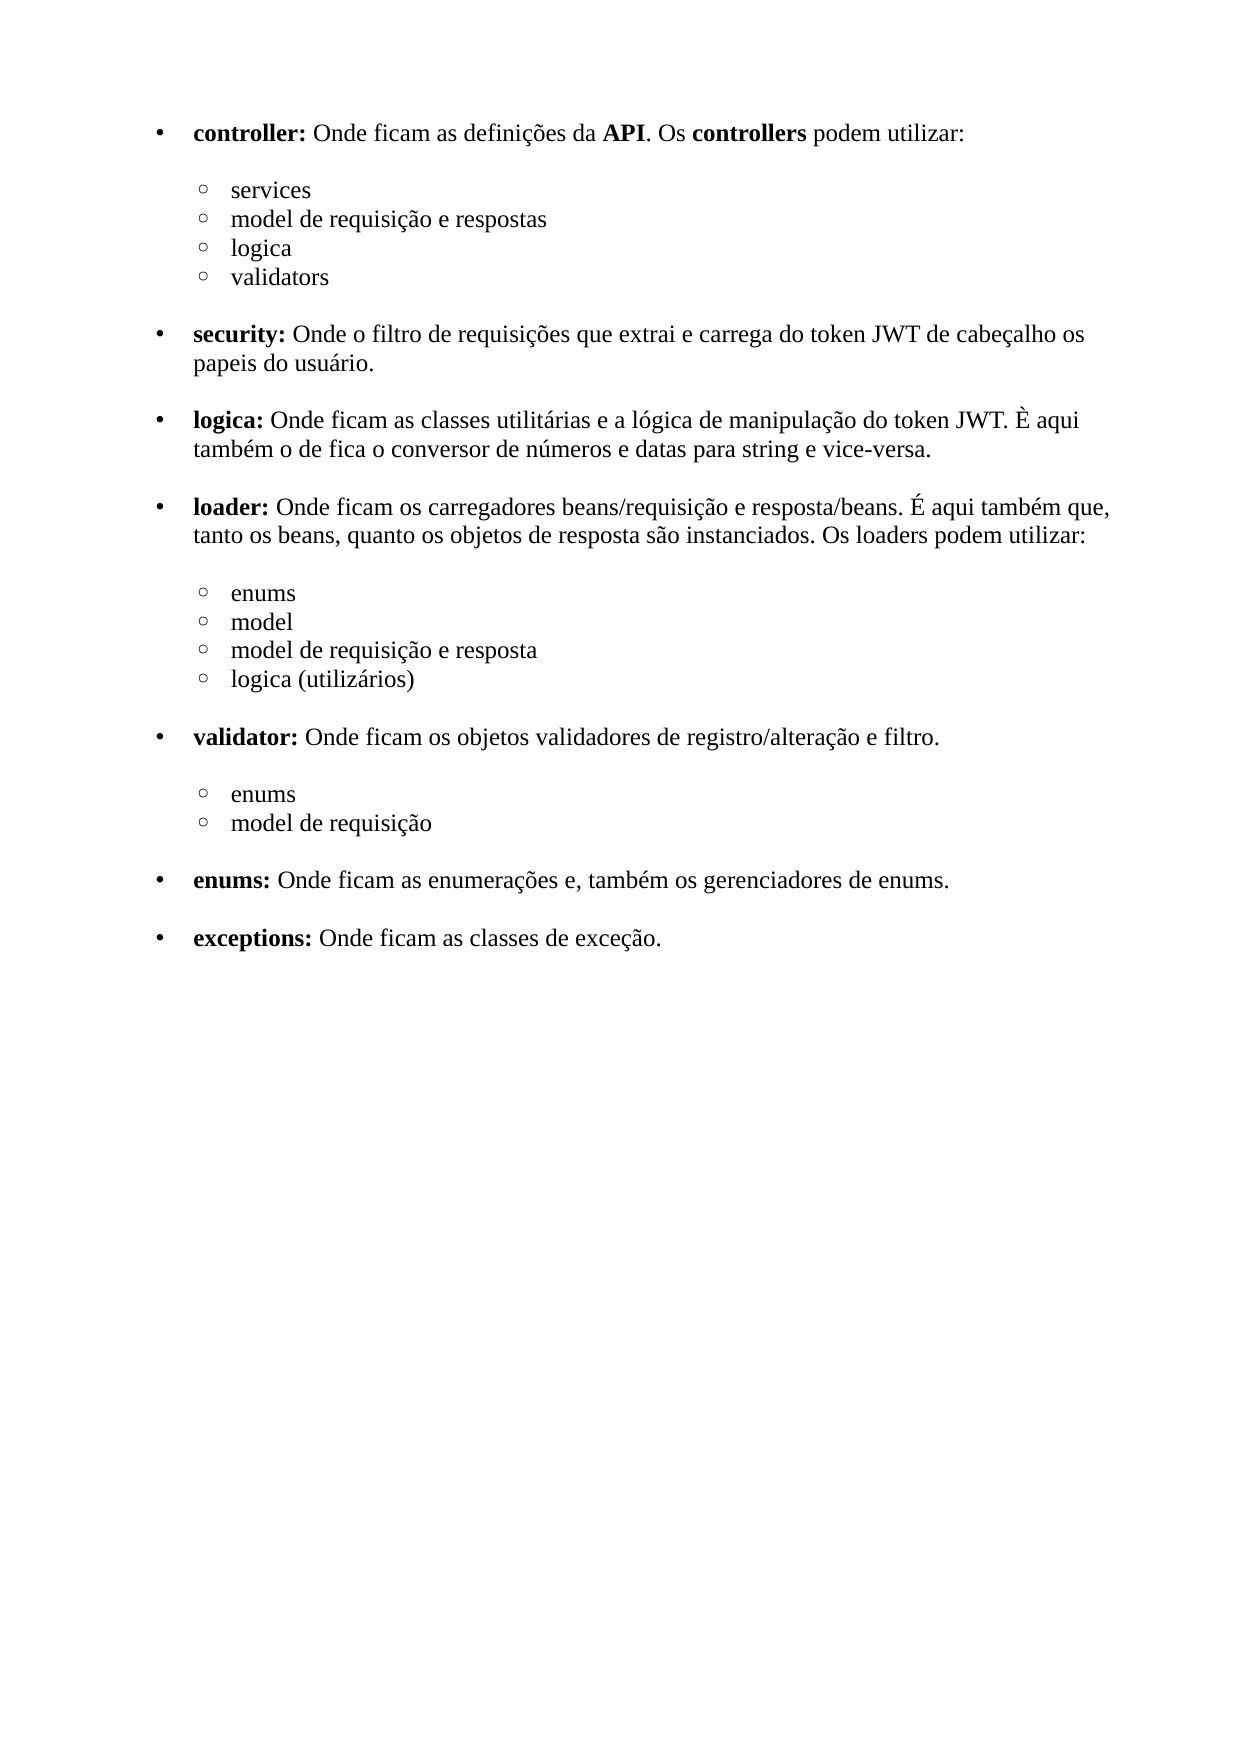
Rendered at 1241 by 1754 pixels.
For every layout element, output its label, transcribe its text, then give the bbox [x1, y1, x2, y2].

list model [193, 607, 1122, 636]
list model de requisição [193, 808, 1122, 837]
list loader: Onde ficam os carregadores beans/requisição e resposta/beans. É aqui também que, tanto os beans, quanto os objetos de resposta são instanciados. Os loaders podem utilizar: [156, 492, 1122, 549]
list validator: Onde ficam os objetos validadores de registro/alteração e filtro. [156, 722, 1122, 751]
list validators [193, 262, 1122, 291]
list enums: Onde ficam as enumerações e, também os gerenciadores de enums. [156, 866, 1122, 894]
list controller: Onde ficam as definições da API. Os controllers podem utilizar: [156, 118, 1122, 147]
list enums [193, 779, 1122, 808]
list logica [193, 233, 1122, 262]
list model de requisição e respostas [193, 204, 1122, 233]
list security: Onde o filtro de requisições que extrai e carrega do token JWT de cabeçalho os papeis do usuário. [156, 319, 1122, 377]
list enums [193, 578, 1122, 607]
list logica (utilizários) [193, 664, 1122, 693]
list model de requisição e resposta [193, 636, 1122, 664]
list exceptions: Onde ficam as classes de exceção. [156, 923, 1122, 952]
list services [193, 176, 1122, 204]
list logica: Onde ficam as classes utilitárias e a lógica de manipulação do token JWT. È aqui também o de fica o conversor de números e datas para string e vice-versa. [156, 406, 1122, 463]
